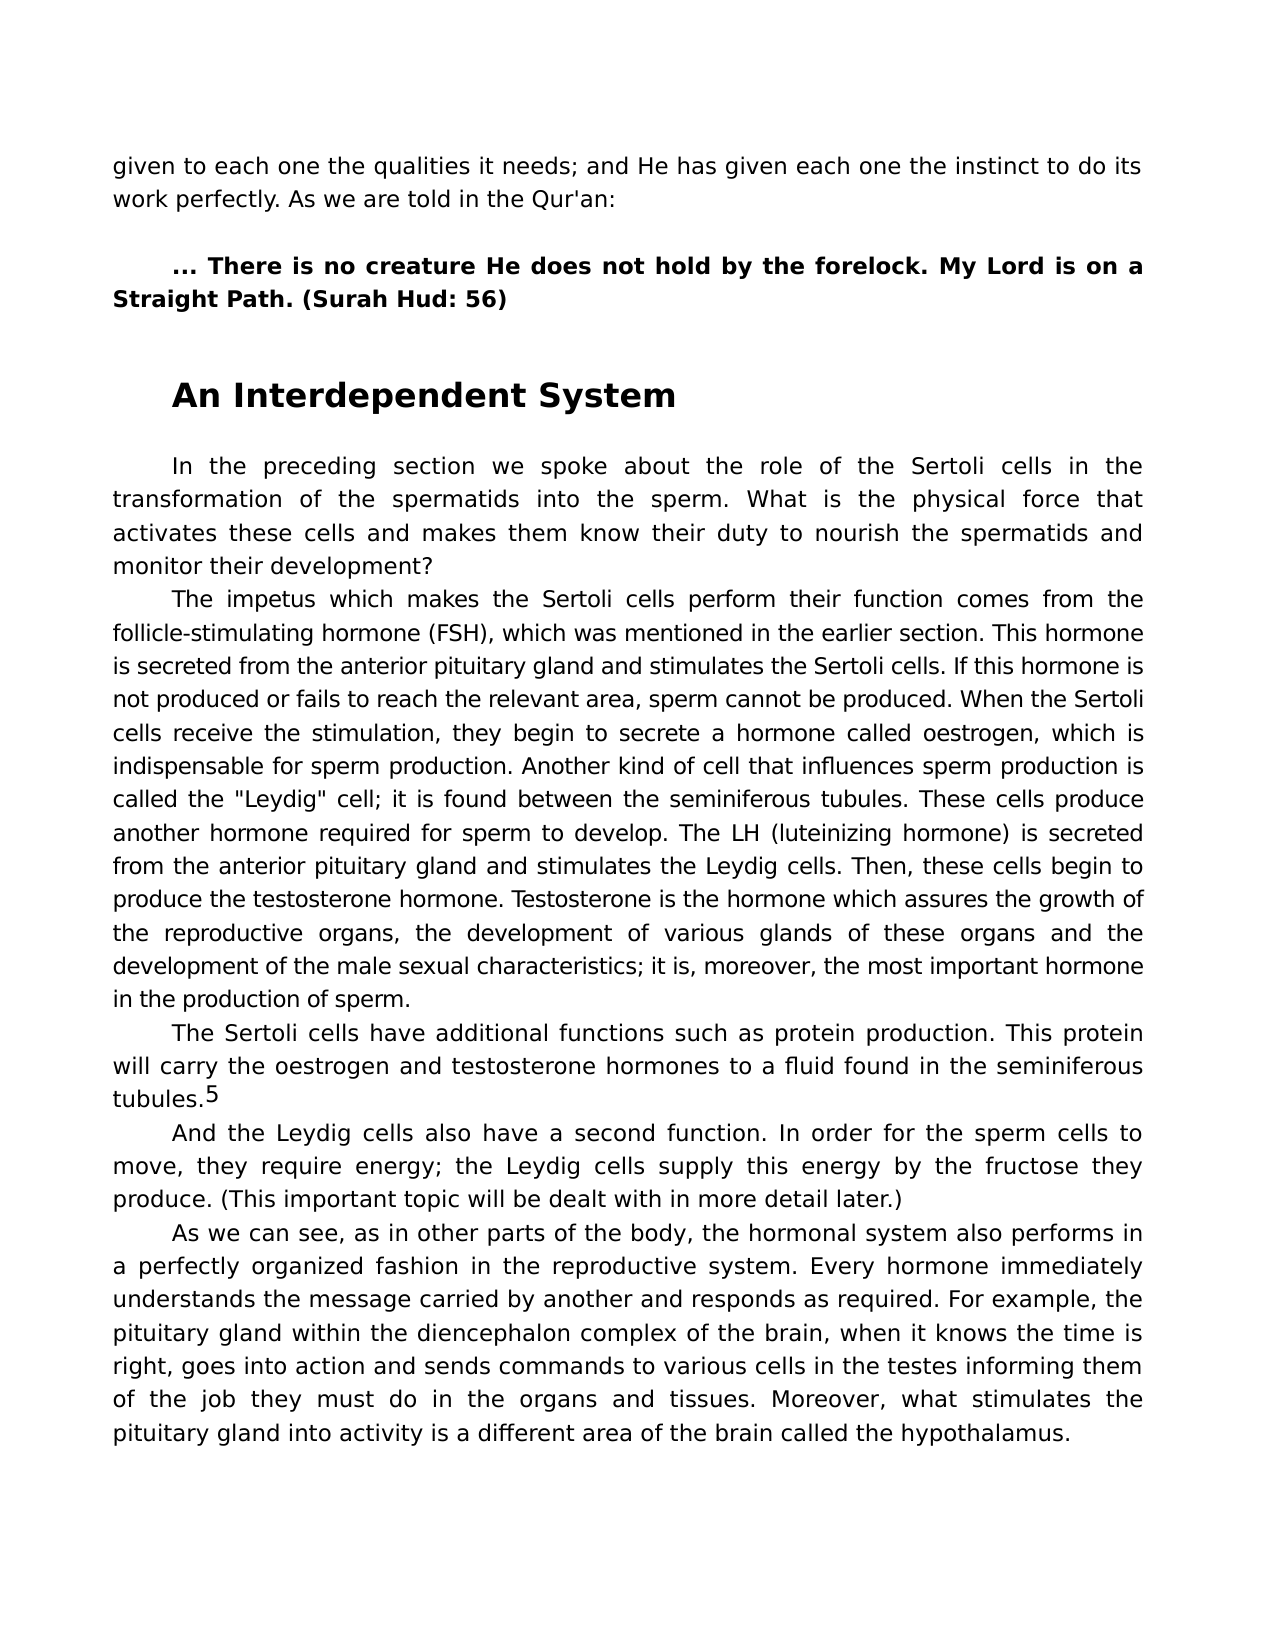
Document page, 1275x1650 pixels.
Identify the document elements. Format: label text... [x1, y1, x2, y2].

text And the Leydig cells also have a second function. In order for the sperm cells to move, they require energy; the Leydig cells supply this energy by the fructose they produce. (This important topic will be dealt with in more detail later.) [112, 1114, 1145, 1214]
text The Sertoli cells have additional functions such as protein production. This protein will carry the oestrogen and testosterone hormones to a fluid found in the seminiferous tubules.5 [112, 1014, 1145, 1114]
text An Interdependent System [112, 381, 1145, 414]
text ... There is no creature He does not hold by the forelock. My Lord is on a Straight Path. (Surah Hud: 56) [112, 248, 1145, 314]
text given to each one the qualities it needs; and He has given each one the instinct to do its work perfectly. As we are told in the Qur'an: [112, 148, 1145, 214]
text In the preceding section we spoke about the role of the Sertoli cells in the transformation of the spermatids into the sperm. What is the physical force that activates these cells and makes them know their duty to nourish the spermatids and monitor their development? [112, 448, 1145, 581]
text As we can see, as in other parts of the body, the hormonal system also performs in a perfectly organized fashion in the reproductive system. Every hormone immediately understands the message carried by another and responds as required. For example, the pituitary gland within the diencephalon complex of the brain, when it knows the time is right, goes into action and sends commands to various cells in the testes informing them of the job they must do in the organs and tissues. Moreover, what stimulates the pituitary gland into activity is a different area of the brain called the hypothalamus. [112, 1214, 1145, 1448]
text The impetus which makes the Sertoli cells perform their function comes from the follicle-stimulating hormone (FSH), which was mentioned in the earlier section. This hormone is secreted from the anterior pituitary gland and stimulates the Sertoli cells. If this hormone is not produced or fails to reach the relevant area, sperm cannot be produced. When the Sertoli cells receive the stimulation, they begin to secrete a hormone called oestrogen, which is indispensable for sperm production. Another kind of cell that influences sperm production is called the "Leydig" cell; it is found between the seminiferous tubules. These cells produce another hormone required for sperm to develop. The LH (luteinizing hormone) is secreted from the anterior pituitary gland and stimulates the Leydig cells. Then, these cells begin to produce the testosterone hormone. Testosterone is the hormone which assures the growth of the reproductive organs, the development of various glands of these organs and the development of the male sexual characteristics; it is, moreover, the most important hormone in the production of sperm. [112, 581, 1145, 1014]
